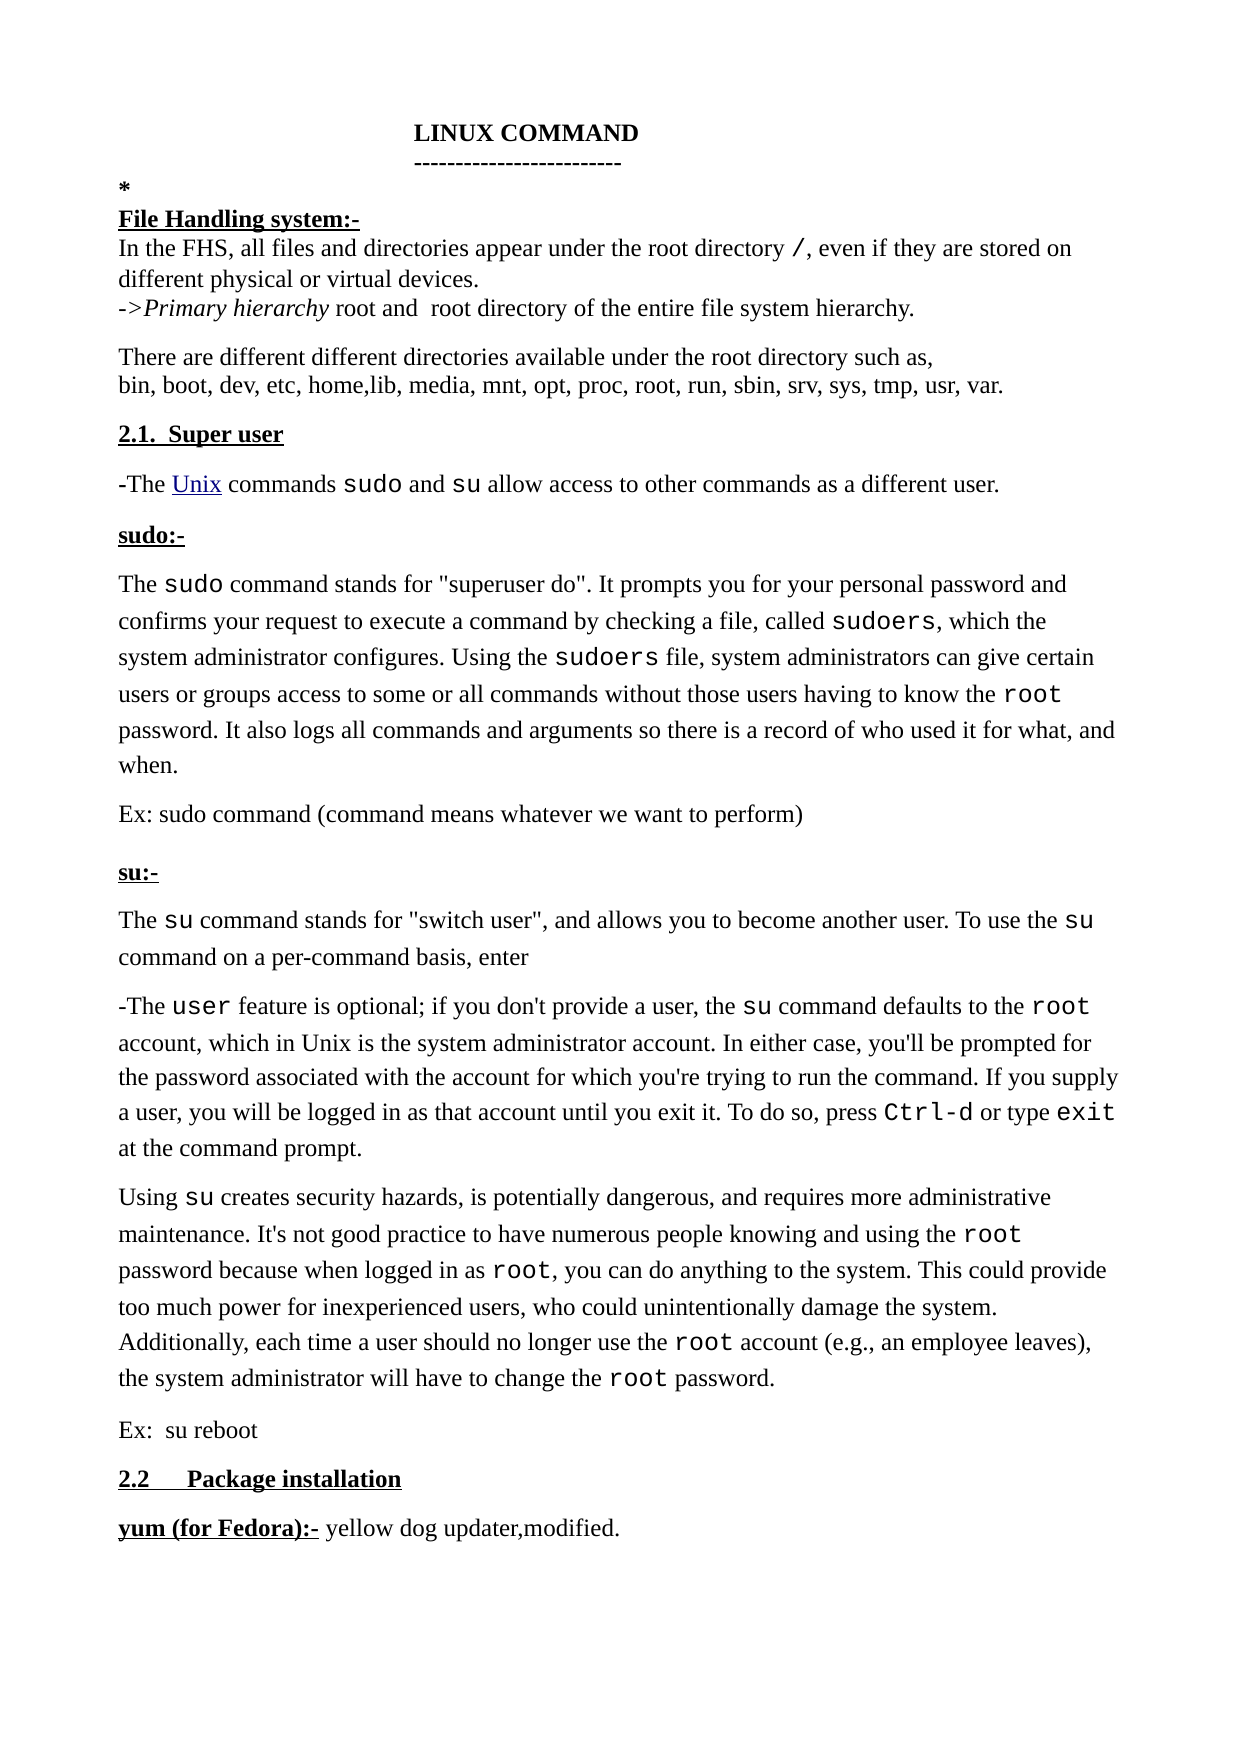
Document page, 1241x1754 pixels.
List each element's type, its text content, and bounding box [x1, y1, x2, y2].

text -The Unix commands sudo and su allow access to other commands as a different user. [118, 469, 1122, 499]
text The su command stands for "switch user", and allows you to become another user. To use the su command on a per-command basis, enter [118, 906, 1122, 971]
text sudo:- [118, 520, 1122, 549]
text Using su creates security hazards, is potentially dangerous, and requires more administrative maintenance. It's not good practice to have numerous people knowing and using the root password because when logged in as root, you can do anything to the system. This could provide too much power for inexperienced users, who could unintentionally damage the system. Additionally, each time a user should no longer use the root account (e.g., an employee leaves), the system administrator will have to change the root password. [118, 1182, 1122, 1394]
text 2.1. Super user [118, 419, 1122, 448]
text There are different different directories available under the root directory such as, [118, 342, 1122, 371]
text * [118, 176, 1122, 204]
text File Handling system:- [118, 204, 1122, 233]
text LINUX COMMAND [118, 118, 1122, 147]
text ------------------------- [118, 147, 1122, 176]
text In the FHS, all files and directories appear under the root directory /, even if they are stored on different physical or virtual devices. [118, 233, 1122, 293]
text yum (for Fedora):- yellow dog updater,modified. [118, 1513, 1122, 1542]
text -The user feature is optional; if you don't provide a user, the su command defaults to the root account, which in Unix is the system administrator account. In either case, you'll be prompted for the password associated with the account for which you're trying to run the command. If you supply a user, you will be logged in as that account until you exit it. To do so, press Ctrl-d or type exit at the command prompt. [118, 991, 1122, 1162]
text ->Primary hierarchy root and root directory of the entire file system hierarchy. [118, 293, 1122, 321]
text 2.2 Package installation [118, 1464, 1122, 1492]
text bin, boot, dev, etc, home,lib, media, mnt, opt, proc, root, run, sbin, srv, sys, tmp, usr, var. [118, 371, 1122, 399]
text su:- [118, 857, 1122, 885]
text Ex: sudo command (command means whatever we want to perform) [118, 799, 1122, 828]
text The sudo command stands for "superuser do". It prompts you for your personal password and confirms your request to execute a command by checking a file, called sudoers, which the system administrator configures. Using the sudoers file, system administrators can give certain users or groups access to some or all commands without those users having to know the root password. It also logs all commands and arguments so there is a record of who used it for what, and when. [118, 569, 1122, 779]
text Ex: su reboot [118, 1415, 1122, 1443]
